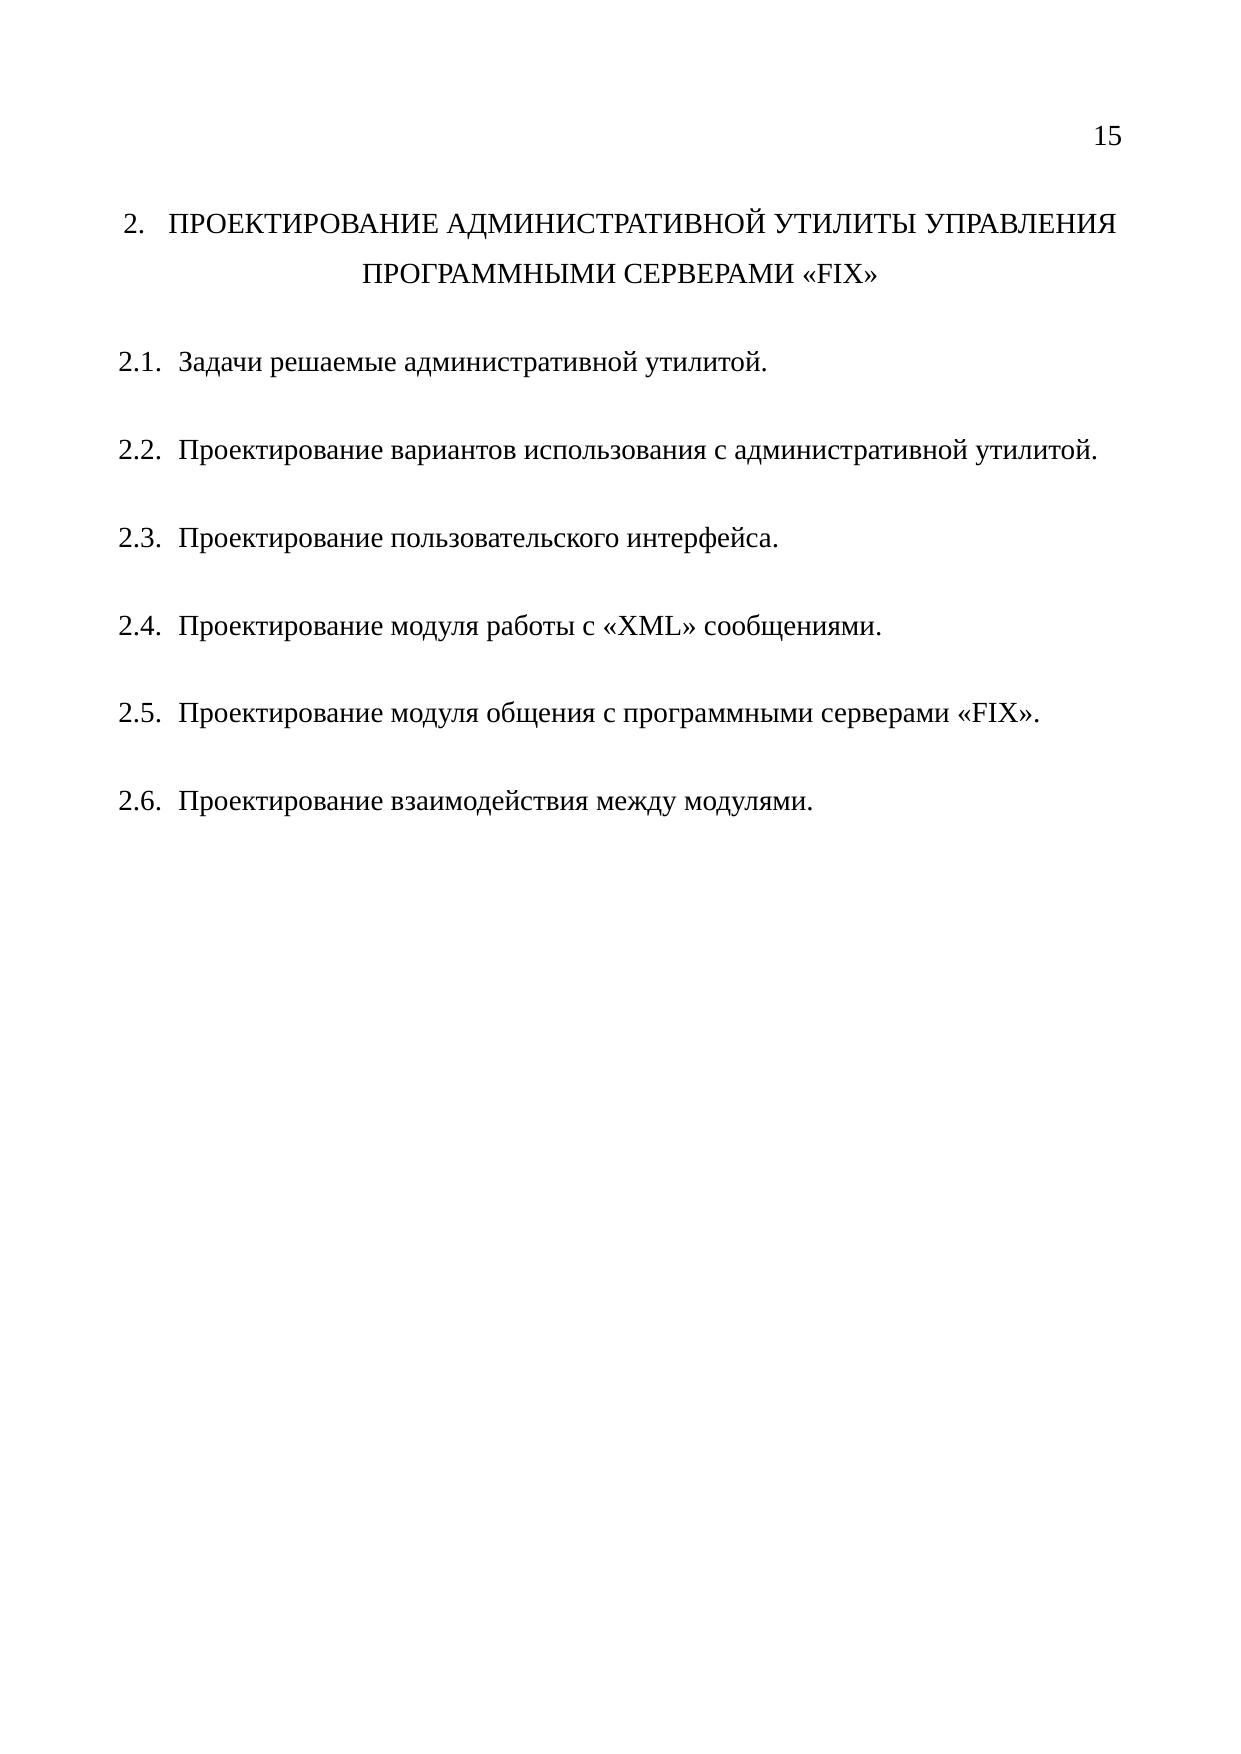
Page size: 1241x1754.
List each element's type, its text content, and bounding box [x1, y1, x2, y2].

subtitle Проектирование пользовательского интерфейса. [118, 520, 1122, 553]
subtitle ПРОЕКТИРОВАНИЕ АДМИНИСТРАТИВНОЙ УТИЛИТЫ УПРАВЛЕНИЯ ПРОГРАММНЫМИ СЕРВЕРАМИ «FIX» [118, 206, 1122, 290]
subtitle Проектирование модуля работы с «XML» сообщениями. [118, 608, 1122, 641]
subtitle Проектирование модуля общения с программными серверами «FIX». [118, 696, 1122, 729]
subtitle Задачи решаемые административной утилитой. [118, 344, 1122, 378]
subtitle Проектирование вариантов использования с административной утилитой. [118, 432, 1122, 466]
subtitle Проектирование взаимодействия между модулями. [118, 783, 1122, 817]
